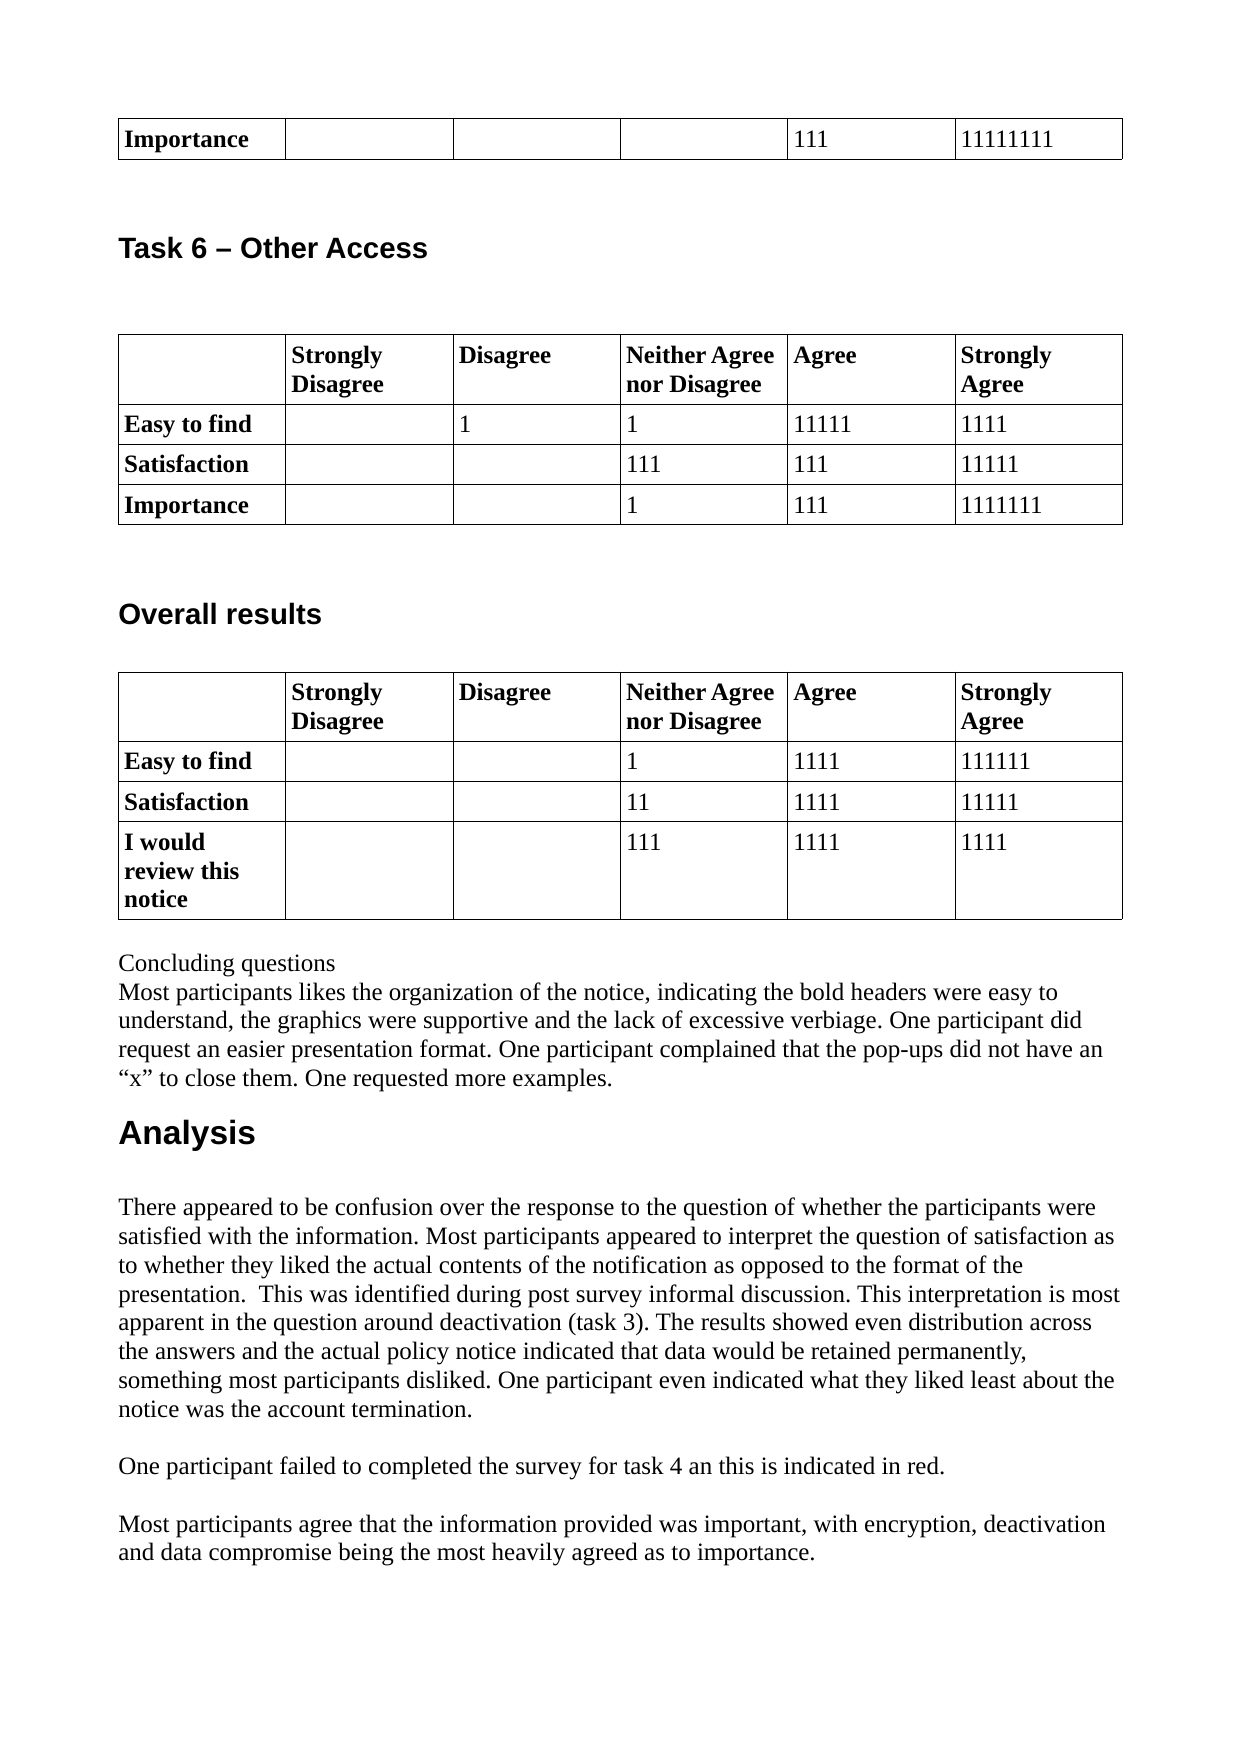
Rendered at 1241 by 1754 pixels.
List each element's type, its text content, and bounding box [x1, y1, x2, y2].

table_cell [454, 782, 620, 821]
table_cell Importance [119, 119, 285, 158]
table_header Strongly Agree [956, 335, 1122, 403]
table_cell Satisfaction [119, 782, 285, 821]
table_cell [286, 445, 453, 484]
table_cell 1111 [788, 782, 955, 821]
text Most participants likes the organization of the notice, indicating the bold headers were easy to understand, the graphics were supportive and the lack of excessive verbiage. One participant did request an easier presentation format. One participant complained that the pop-ups did not have an “x” to close them. One requested more examples. [118, 977, 1122, 1092]
table_cell 111 [621, 445, 787, 484]
table_cell 11111111 [956, 119, 1122, 158]
table_cell [286, 405, 453, 444]
table_header Neither Agree nor Disagree [621, 335, 787, 403]
table_cell [454, 822, 620, 919]
table_cell [286, 822, 453, 919]
table_cell 1111 [956, 822, 1122, 919]
table_cell [621, 119, 787, 158]
table_cell 11111 [788, 405, 955, 444]
table_header [119, 673, 285, 741]
table_header Strongly Disagree [286, 673, 453, 741]
table_cell [286, 485, 453, 524]
table_cell 1111 [788, 742, 955, 781]
table_cell 1111 [788, 822, 955, 919]
table_cell [286, 119, 453, 158]
table_header Agree [788, 673, 955, 741]
table_cell 1111 [956, 405, 1122, 444]
table_header Agree [788, 335, 955, 403]
table_cell 1 [621, 405, 787, 444]
table_header Strongly Agree [956, 673, 1122, 741]
table_cell 11111 [956, 445, 1122, 484]
table_cell 111 [788, 445, 955, 484]
table_cell 111111 [956, 742, 1122, 781]
text There appeared to be confusion over the response to the question of whether the participants were satisfied with the information. Most participants appeared to interpret the question of satisfaction as to whether they liked the actual contents of the notification as opposed to the format of the presentation. This was identified during post survey informal discussion. This interpretation is most apparent in the question around deactivation (task 3). The results showed even distribution across the answers and the actual policy notice indicated that data would be retained permanently, something most participants disliked. One participant even indicated what they liked least about the notice was the account termination. [118, 1192, 1122, 1422]
table_cell Easy to find [119, 742, 285, 781]
table_cell 1111111 [956, 485, 1122, 524]
table_cell 1 [621, 485, 787, 524]
table_cell 11111 [956, 782, 1122, 821]
table_cell I would review this notice [119, 822, 285, 919]
table_cell [454, 119, 620, 158]
text Concluding questions [118, 948, 1122, 977]
table_cell Satisfaction [119, 445, 285, 484]
table_cell [454, 485, 620, 524]
table_cell [454, 445, 620, 484]
table_cell 11 [621, 782, 787, 821]
table_cell Importance [119, 485, 285, 524]
subtitle Task 6 – Other Access [118, 231, 1122, 264]
table_header Disagree [454, 673, 620, 741]
subtitle Analysis [118, 1112, 1122, 1151]
table_cell 111 [788, 119, 955, 158]
table_header Strongly Disagree [286, 335, 453, 403]
table_cell Easy to find [119, 405, 285, 444]
table_cell [454, 742, 620, 781]
table_header [119, 335, 285, 403]
table_cell 111 [621, 822, 787, 919]
subtitle Overall results [118, 597, 1122, 630]
table_header Disagree [454, 335, 620, 403]
table_cell 1 [454, 405, 620, 444]
table_cell [286, 742, 453, 781]
text Most participants agree that the information provided was important, with encryption, deactivation and data compromise being the most heavily agreed as to importance. [118, 1509, 1122, 1566]
table_cell 1 [621, 742, 787, 781]
text One participant failed to completed the survey for task 4 an this is indicated in red. [118, 1451, 1122, 1480]
table_header Neither Agree nor Disagree [621, 673, 787, 741]
table_cell [286, 782, 453, 821]
table_cell 111 [788, 485, 955, 524]
